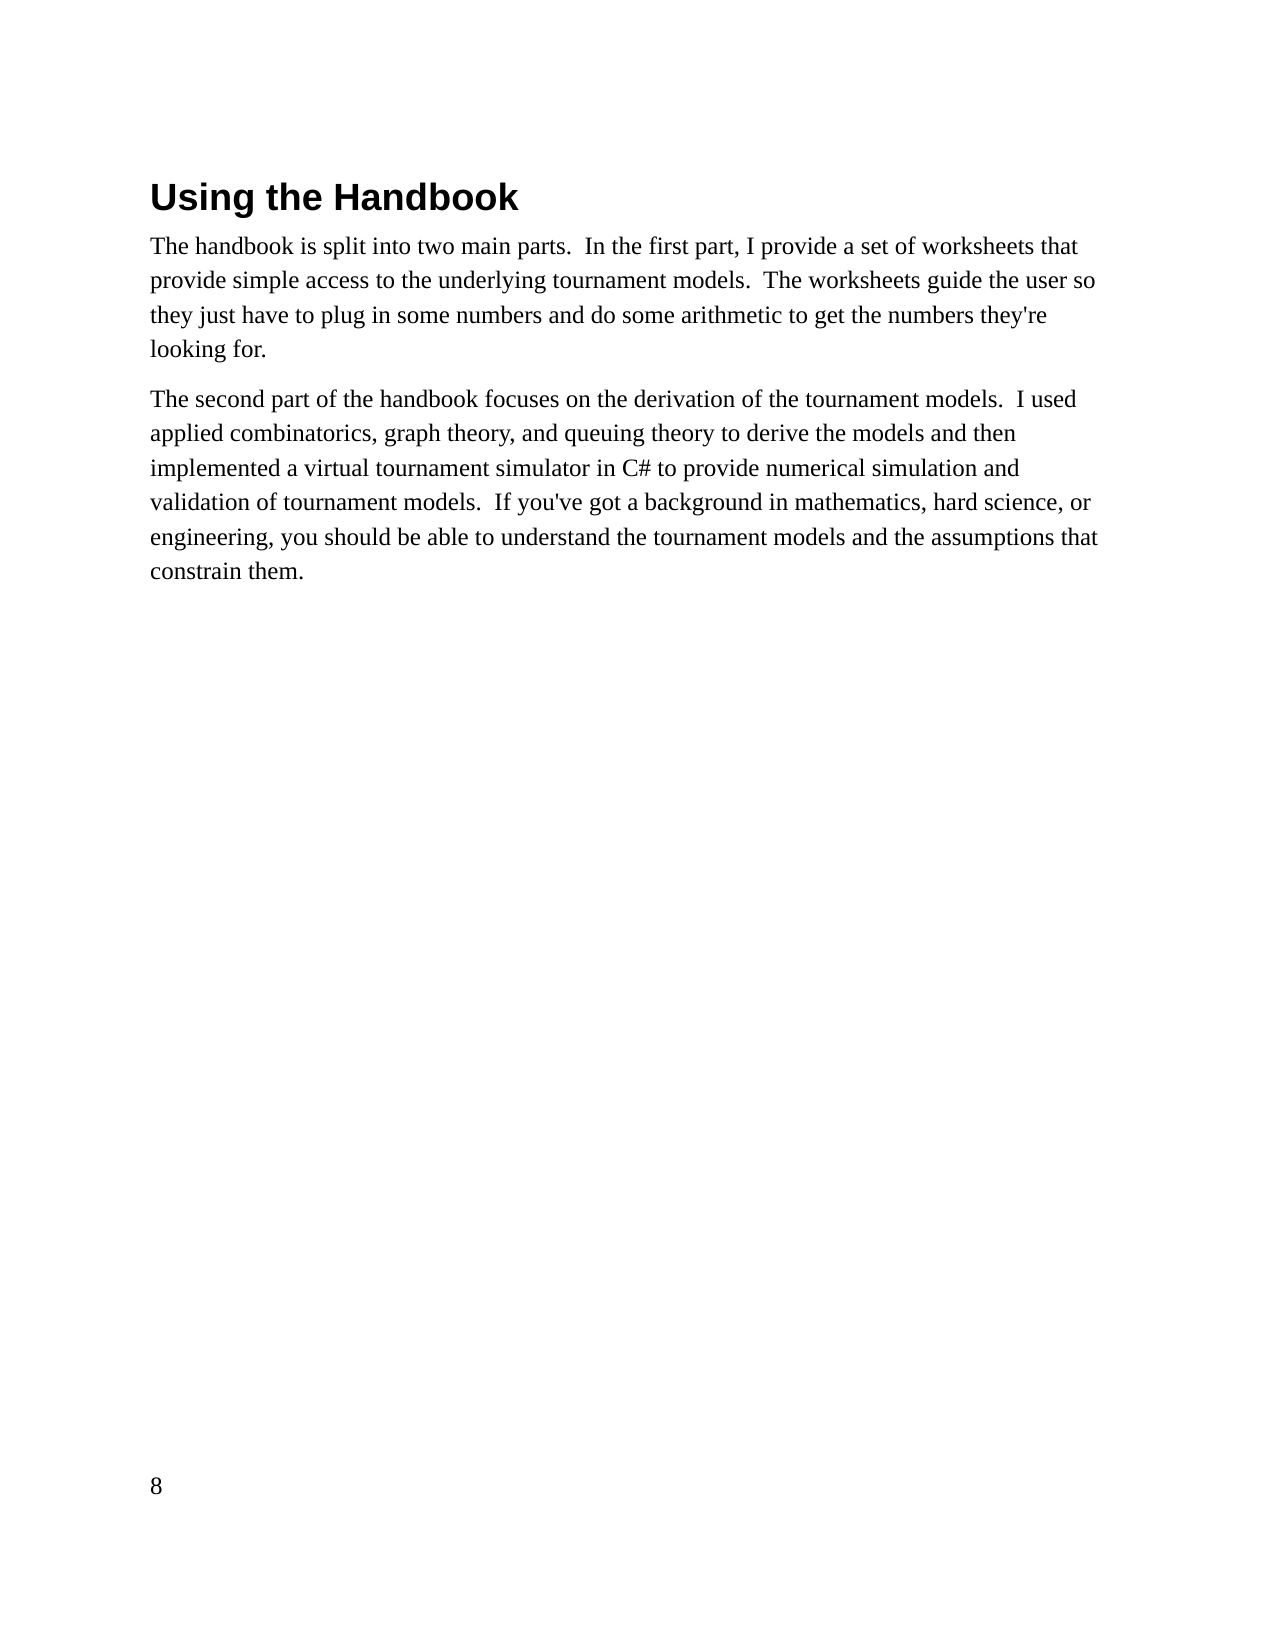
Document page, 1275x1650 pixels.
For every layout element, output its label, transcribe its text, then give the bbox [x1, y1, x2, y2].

subtitle Using the Handbook [150, 175, 1125, 219]
text The second part of the handbook focuses on the derivation of the tournament models. I used applied combinatorics, graph theory, and queuing theory to derive the models and then implemented a virtual tournament simulator in C# to provide numerical simulation and validation of tournament models. If you've got a background in mathematics, hard science, or engineering, you should be able to understand the tournament models and the assumptions that constrain them. [150, 384, 1125, 585]
text The handbook is split into two main parts. In the first part, I provide a set of worksheets that provide simple access to the underlying tournament models. The worksheets guide the user so they just have to plug in some numbers and do some arithmetic to get the numbers they're looking for. [150, 231, 1125, 363]
